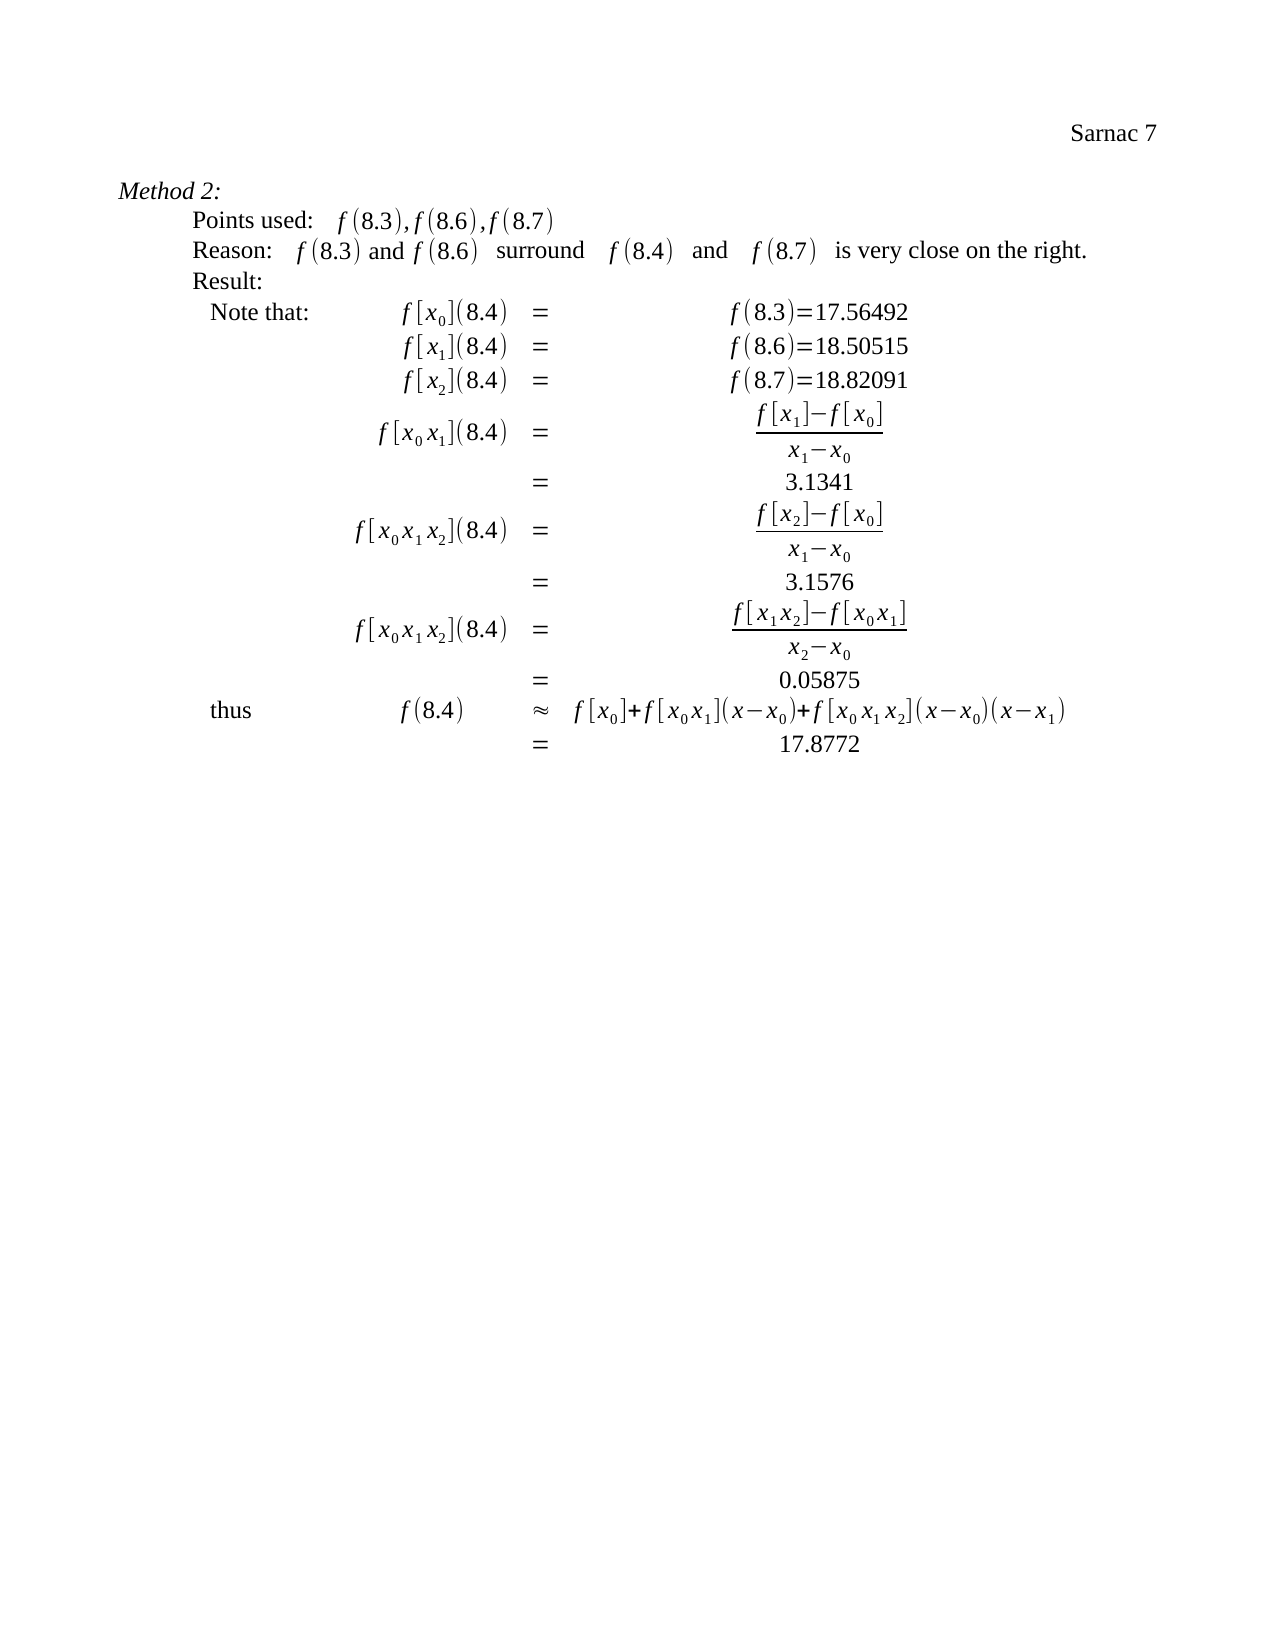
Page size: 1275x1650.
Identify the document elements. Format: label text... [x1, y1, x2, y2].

text Result: [118, 266, 1157, 295]
text Points used: [118, 205, 1157, 236]
text Method 2: [118, 176, 1157, 205]
text Reason: surround and is very close on the right. [118, 236, 1157, 266]
